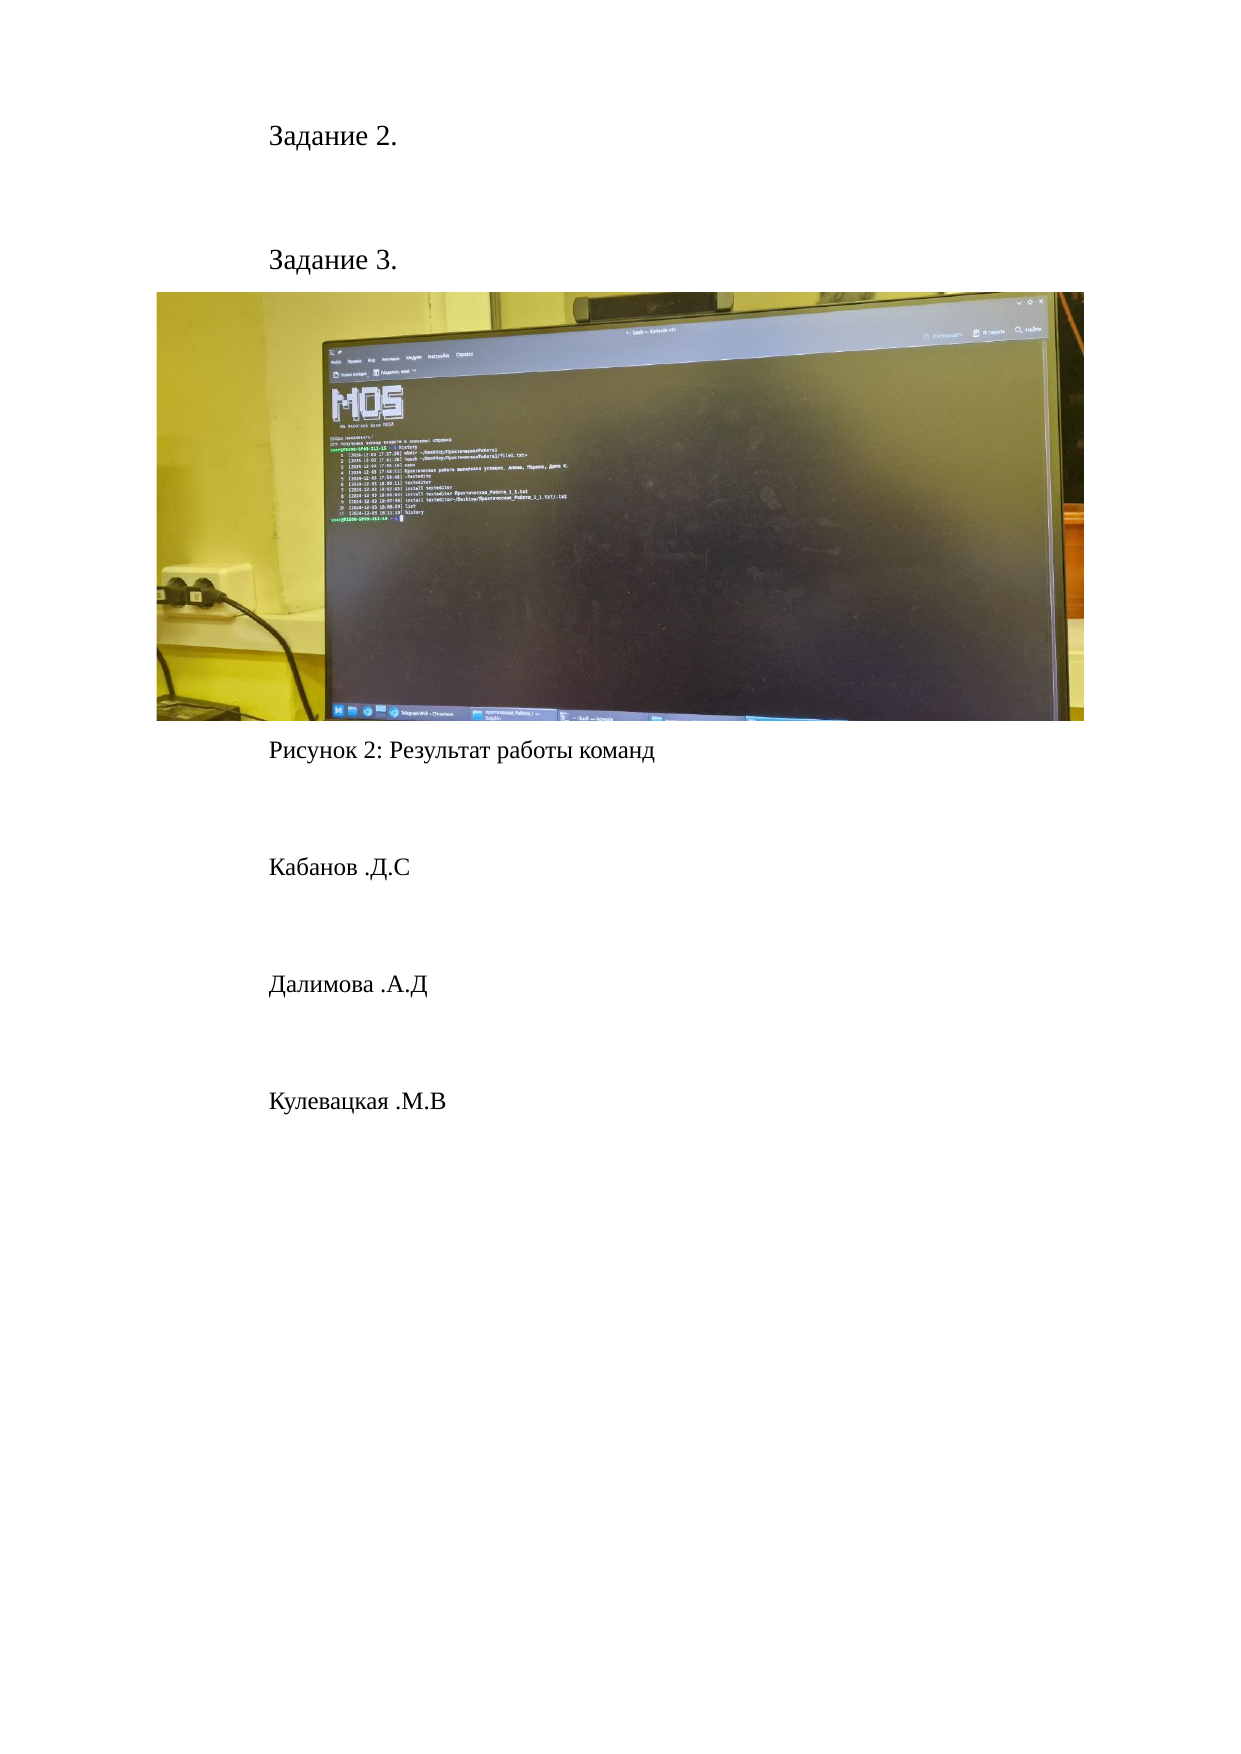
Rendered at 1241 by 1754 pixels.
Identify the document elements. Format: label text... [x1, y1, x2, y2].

text Рисунок 2: Результат работы команд [195, 366, 1122, 764]
text Задание 3. [195, 242, 1122, 276]
text Кулевацкая .М.В [195, 1086, 1122, 1115]
picture [156, 292, 1084, 721]
text Кабанов .Д.С [195, 852, 1122, 881]
text Далимова .А.Д [195, 969, 1122, 998]
text Задание 2. [195, 118, 1122, 152]
